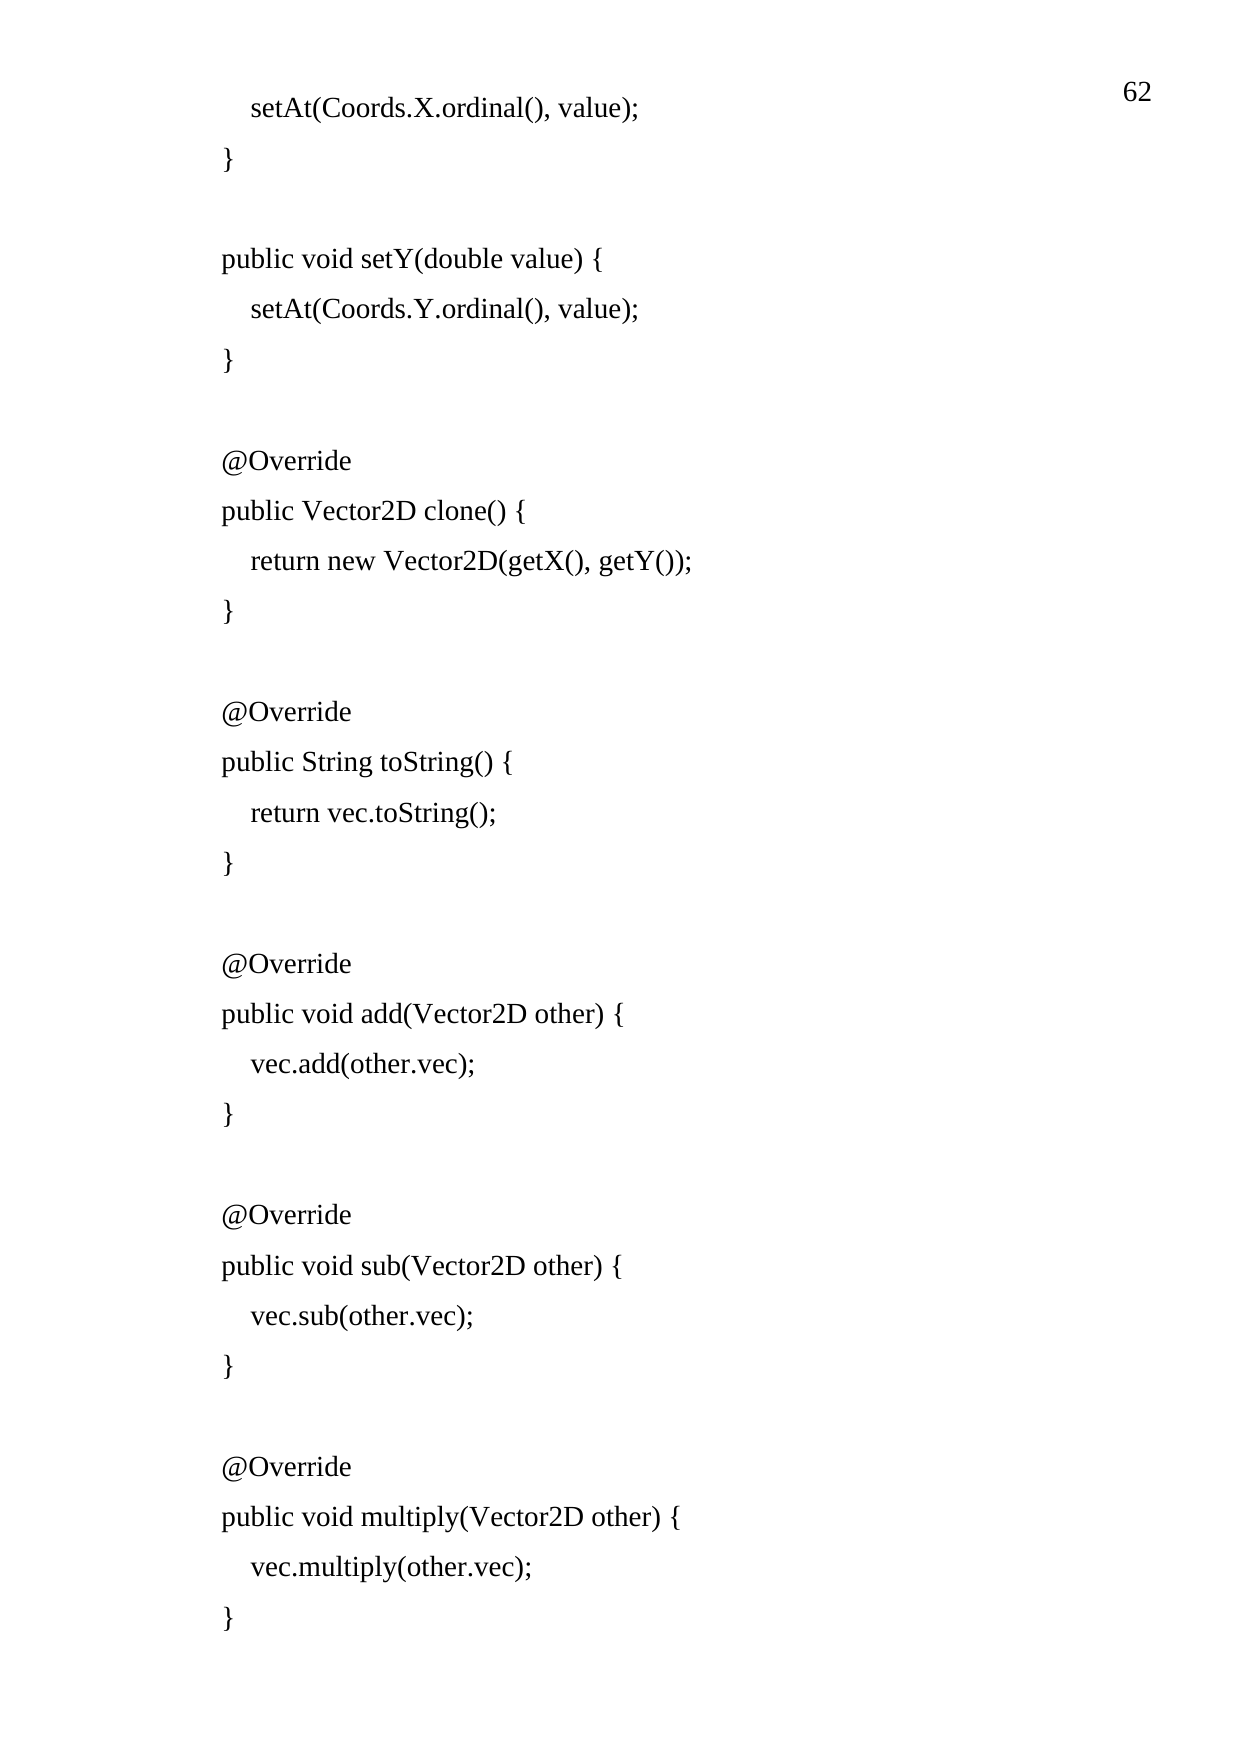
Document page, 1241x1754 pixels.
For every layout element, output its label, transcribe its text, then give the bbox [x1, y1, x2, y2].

text return new Vector2D(getX(), getY()); [118, 543, 1122, 577]
text } [118, 1348, 1122, 1382]
text return vec.toString(); [118, 795, 1122, 828]
text setAt(Coords.X.ordinal(), value); [118, 90, 1122, 124]
text public String toString() { [118, 744, 1122, 778]
text } [118, 845, 1122, 879]
text } [118, 1600, 1122, 1633]
text vec.add(other.vec); [118, 1046, 1122, 1080]
text public void add(Vector2D other) { [118, 996, 1122, 1029]
text vec.multiply(other.vec); [118, 1549, 1122, 1583]
text public void sub(Vector2D other) { [118, 1248, 1122, 1281]
text @Override [118, 1197, 1122, 1231]
text } [118, 342, 1122, 376]
text } [118, 141, 1122, 174]
text @Override [118, 946, 1122, 979]
text @Override [118, 443, 1122, 476]
text setAt(Coords.Y.ordinal(), value); [118, 292, 1122, 325]
text public void setY(double value) { [118, 241, 1122, 275]
text } [118, 593, 1122, 627]
text @Override [118, 1449, 1122, 1482]
text public Vector2D clone() { [118, 493, 1122, 526]
text @Override [118, 694, 1122, 728]
text public void multiply(Vector2D other) { [118, 1499, 1122, 1533]
text vec.sub(other.vec); [118, 1298, 1122, 1331]
text } [118, 1097, 1122, 1130]
